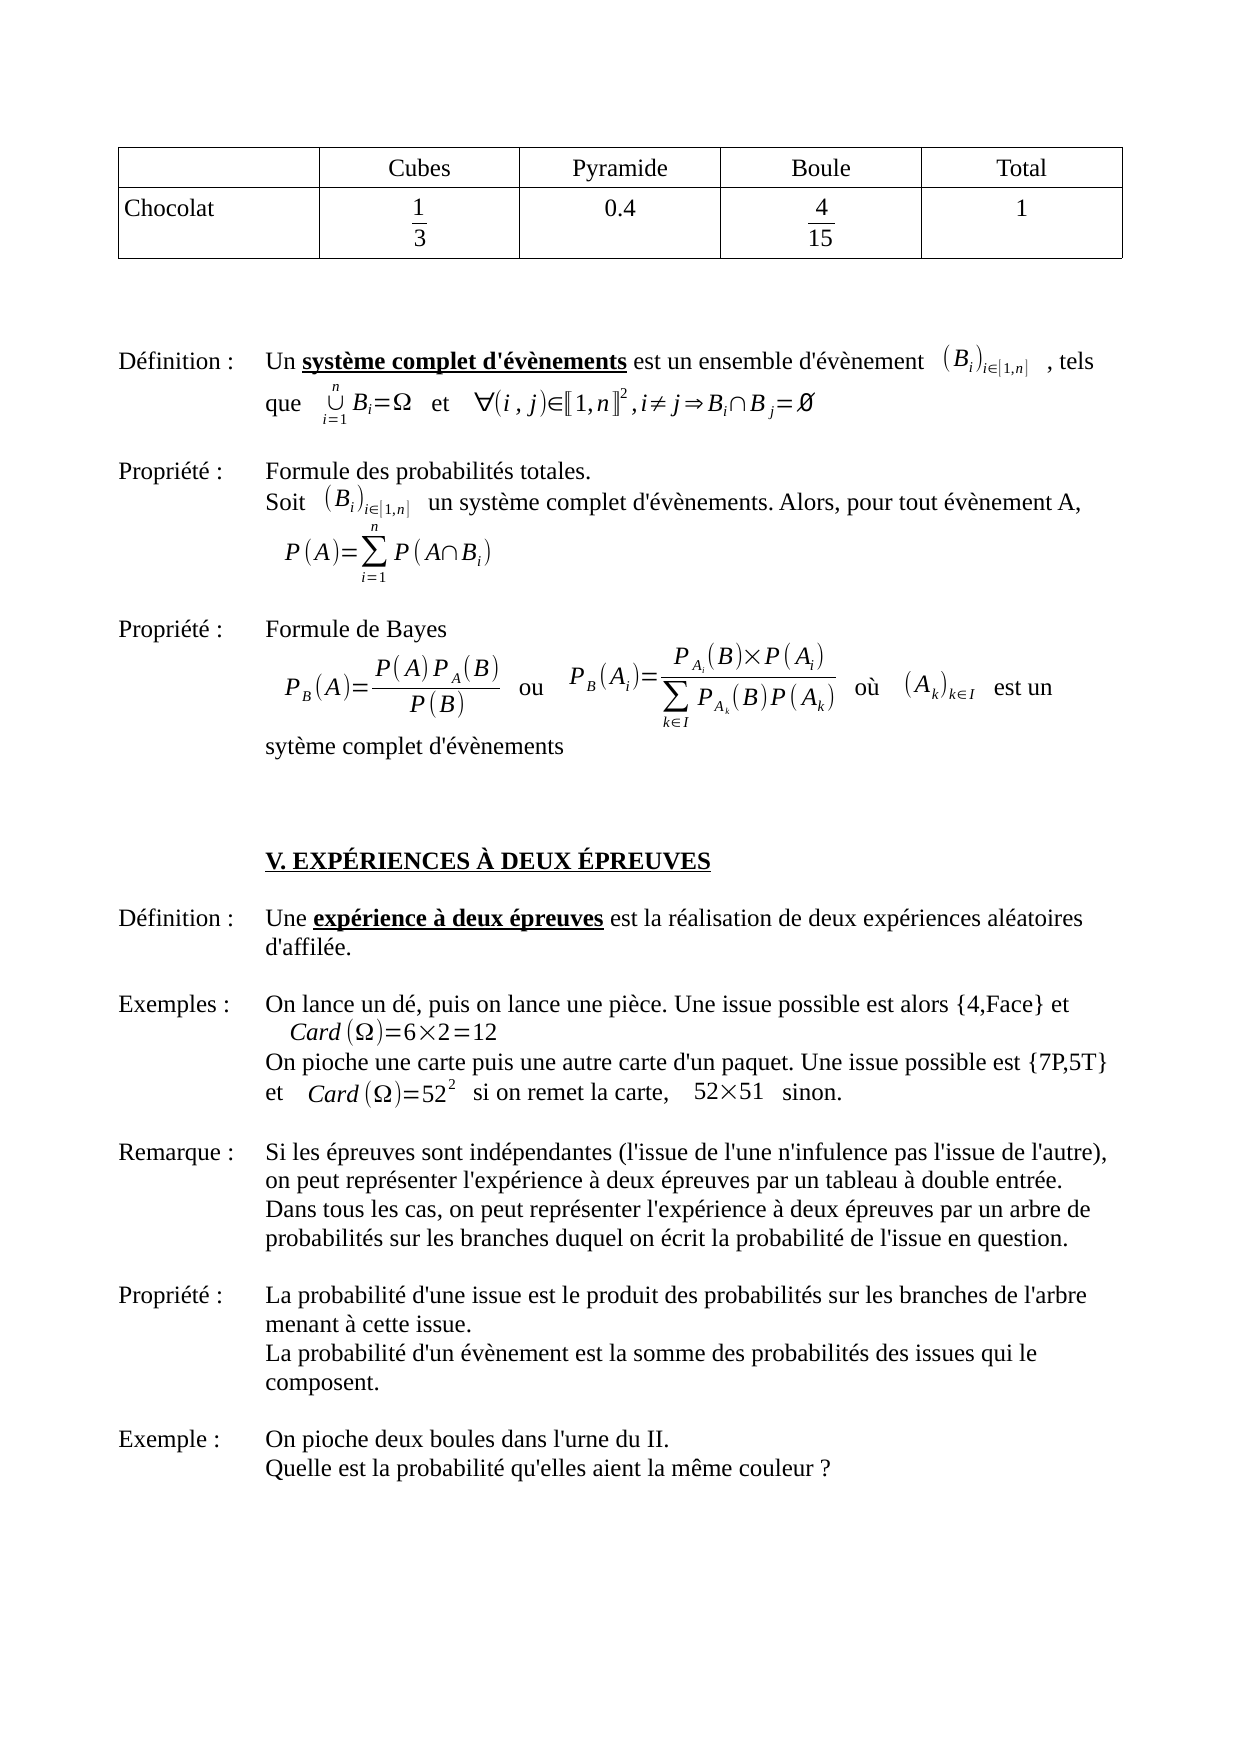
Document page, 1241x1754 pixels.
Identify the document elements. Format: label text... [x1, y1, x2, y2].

table_cell Chocolat [119, 188, 319, 258]
text Propriété : Formule de Bayes [118, 614, 1122, 643]
text On pioche une carte puis une autre carte d'un paquet. Une issue possible est {7P,5T} [118, 1047, 1122, 1076]
table_header Cubes [320, 148, 519, 187]
text Propriété : La probabilité d'une issue est le produit des probabilités sur les branches de l'arbre menant à cette issue. La probabilité d'un évènement est la somme des probabilités des issues qui le composent. [118, 1280, 1122, 1395]
text Définition : Un système complet d'évènements est un ensemble d'évènement, tels queet [118, 344, 1122, 427]
table_header Total [922, 148, 1122, 187]
text Remarque : Si les épreuves sont indépendantes (l'issue de l'une n'infulence pas l'issue de l'autre), on peut représenter l'expérience à deux épreuves par un tableau à double entrée. [118, 1137, 1122, 1194]
text ou où est un sytème complet d'évènements [118, 643, 1122, 759]
table_cell [721, 188, 921, 258]
table_header Boule [721, 148, 921, 187]
text Soitun système complet d'évènements. Alors, pour tout évènement A, [118, 485, 1122, 518]
text Exemples : On lance un dé, puis on lance une pièce. Une issue possible est alors {4,Face} et [118, 989, 1122, 1018]
text V. EXPÉRIENCES À DEUX ÉPREUVES [118, 846, 1122, 874]
text Dans tous les cas, on peut représenter l'expérience à deux épreuves par un arbre de probabilités sur les branches duquel on écrit la probabilité de l'issue en question. [118, 1194, 1122, 1252]
text Quelle est la probabilité qu'elles aient la même couleur ? [118, 1453, 1122, 1482]
text Propriété : Formule des probabilités totales. [118, 456, 1122, 485]
table_header Pyramide [520, 148, 720, 187]
text d'affilée. [118, 932, 1122, 961]
table_cell 0,4 [520, 188, 720, 258]
text Définition : Une expérience à deux épreuves est la réalisation de deux expériences aléatoires [118, 903, 1122, 932]
text et si on remet la carte, sinon. [118, 1076, 1122, 1108]
table_cell [320, 188, 519, 258]
table_cell 1 [922, 188, 1122, 258]
text Exemple : On pioche deux boules dans l'urne du II. [118, 1424, 1122, 1453]
table_header [119, 148, 319, 187]
